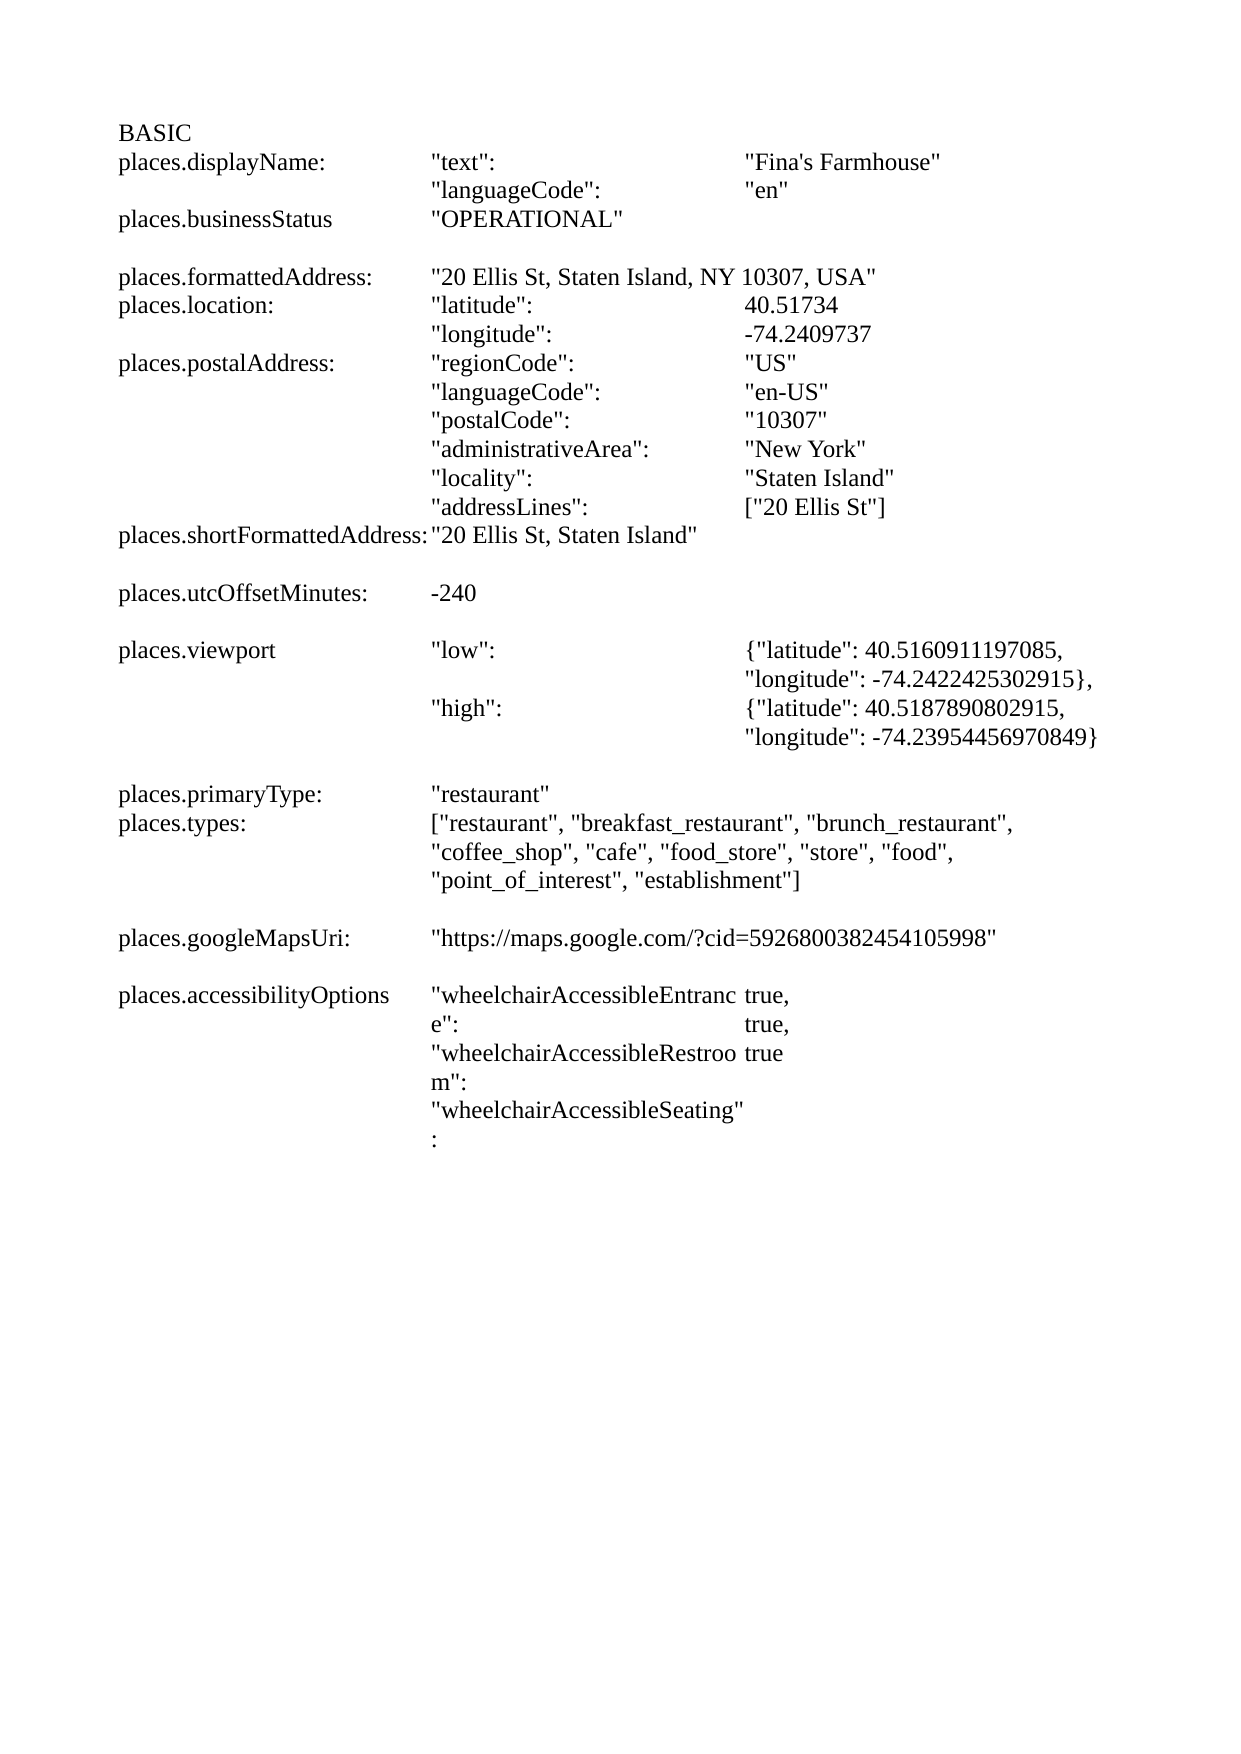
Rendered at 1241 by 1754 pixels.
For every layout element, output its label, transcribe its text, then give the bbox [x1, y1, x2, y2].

table_cell "20 Ellis St, Staten Island" [431, 521, 1122, 549]
table_cell [118, 751, 431, 779]
table_cell [118, 549, 431, 578]
table_cell [118, 894, 431, 923]
table_cell places.formattedAddress: [118, 262, 431, 291]
table_cell places.primaryType: [118, 779, 431, 808]
table_cell "latitude": "longitude": [431, 291, 744, 348]
table_cell places.types: [118, 808, 431, 894]
table_cell true, true, true [744, 981, 1122, 1153]
table_cell [744, 549, 1122, 578]
table_cell places.utcOffsetMinutes: [118, 578, 431, 607]
table_cell places.businessStatus [118, 204, 431, 233]
table_cell places.accessibilityOptions [118, 981, 431, 1153]
table_cell [118, 607, 431, 636]
table_cell "20 Ellis St, Staten Island, NY 10307, USA" [431, 262, 1122, 291]
table_header "text": "languageCode": [431, 147, 744, 204]
table_cell [431, 894, 744, 923]
table_cell [744, 952, 1122, 981]
table_cell [744, 751, 1122, 779]
table_cell [744, 894, 1122, 923]
table_cell [118, 952, 431, 981]
table_cell places.googleMapsUri: [118, 923, 431, 952]
text BASIC [118, 118, 1122, 147]
table_cell "regionCode": "languageCode": "postalCode": "administrativeArea": "locality": "addressLines": [431, 348, 744, 521]
table_cell ["restaurant", "breakfast_restaurant", "brunch_restaurant", "coffee_shop", "cafe", "food_store", "store", "food", "point_of_interest", "establishment"] [431, 808, 1122, 894]
table_cell [431, 233, 1122, 262]
table_cell {"latitude": 40.5160911197085, "longitude": -74.2422425302915}, {"latitude": 40.5187890802915, "longitude": -74.23954456970849} [744, 636, 1122, 751]
table_cell "US" "en-US" "10307" "New York" "Staten Island" ["20 Ellis St"] [744, 348, 1122, 521]
table_cell "https://maps.google.com/?cid=5926800382454105998" [431, 923, 1122, 952]
table_cell [431, 607, 744, 636]
table_cell "OPERATIONAL" [431, 204, 1122, 233]
table_cell [744, 607, 1122, 636]
table_cell "low": "high": [431, 636, 744, 751]
table_cell "restaurant" [431, 779, 1122, 808]
table_header places.displayName: [118, 147, 431, 204]
table_cell places.viewport [118, 636, 431, 751]
table_cell [431, 1153, 744, 1182]
table_cell [431, 952, 744, 981]
table_cell 40.51734 -74.2409737 [744, 291, 1122, 348]
table_cell "wheelchairAccessibleEntrance": "wheelchairAccessibleRestroom": "wheelchairAccessibleSeating": [431, 981, 744, 1153]
table_cell [431, 549, 744, 578]
table_cell [744, 1153, 1122, 1182]
table_cell [431, 751, 744, 779]
table_cell [118, 1153, 431, 1182]
table_cell places.shortFormattedAddress: [118, 521, 431, 549]
table_cell places.postalAddress: [118, 348, 431, 521]
table_cell places.location: [118, 291, 431, 348]
table_cell -240 [431, 578, 1122, 607]
table_header "Fina's Farmhouse" "en" [744, 147, 1122, 204]
table_cell [118, 233, 431, 262]
